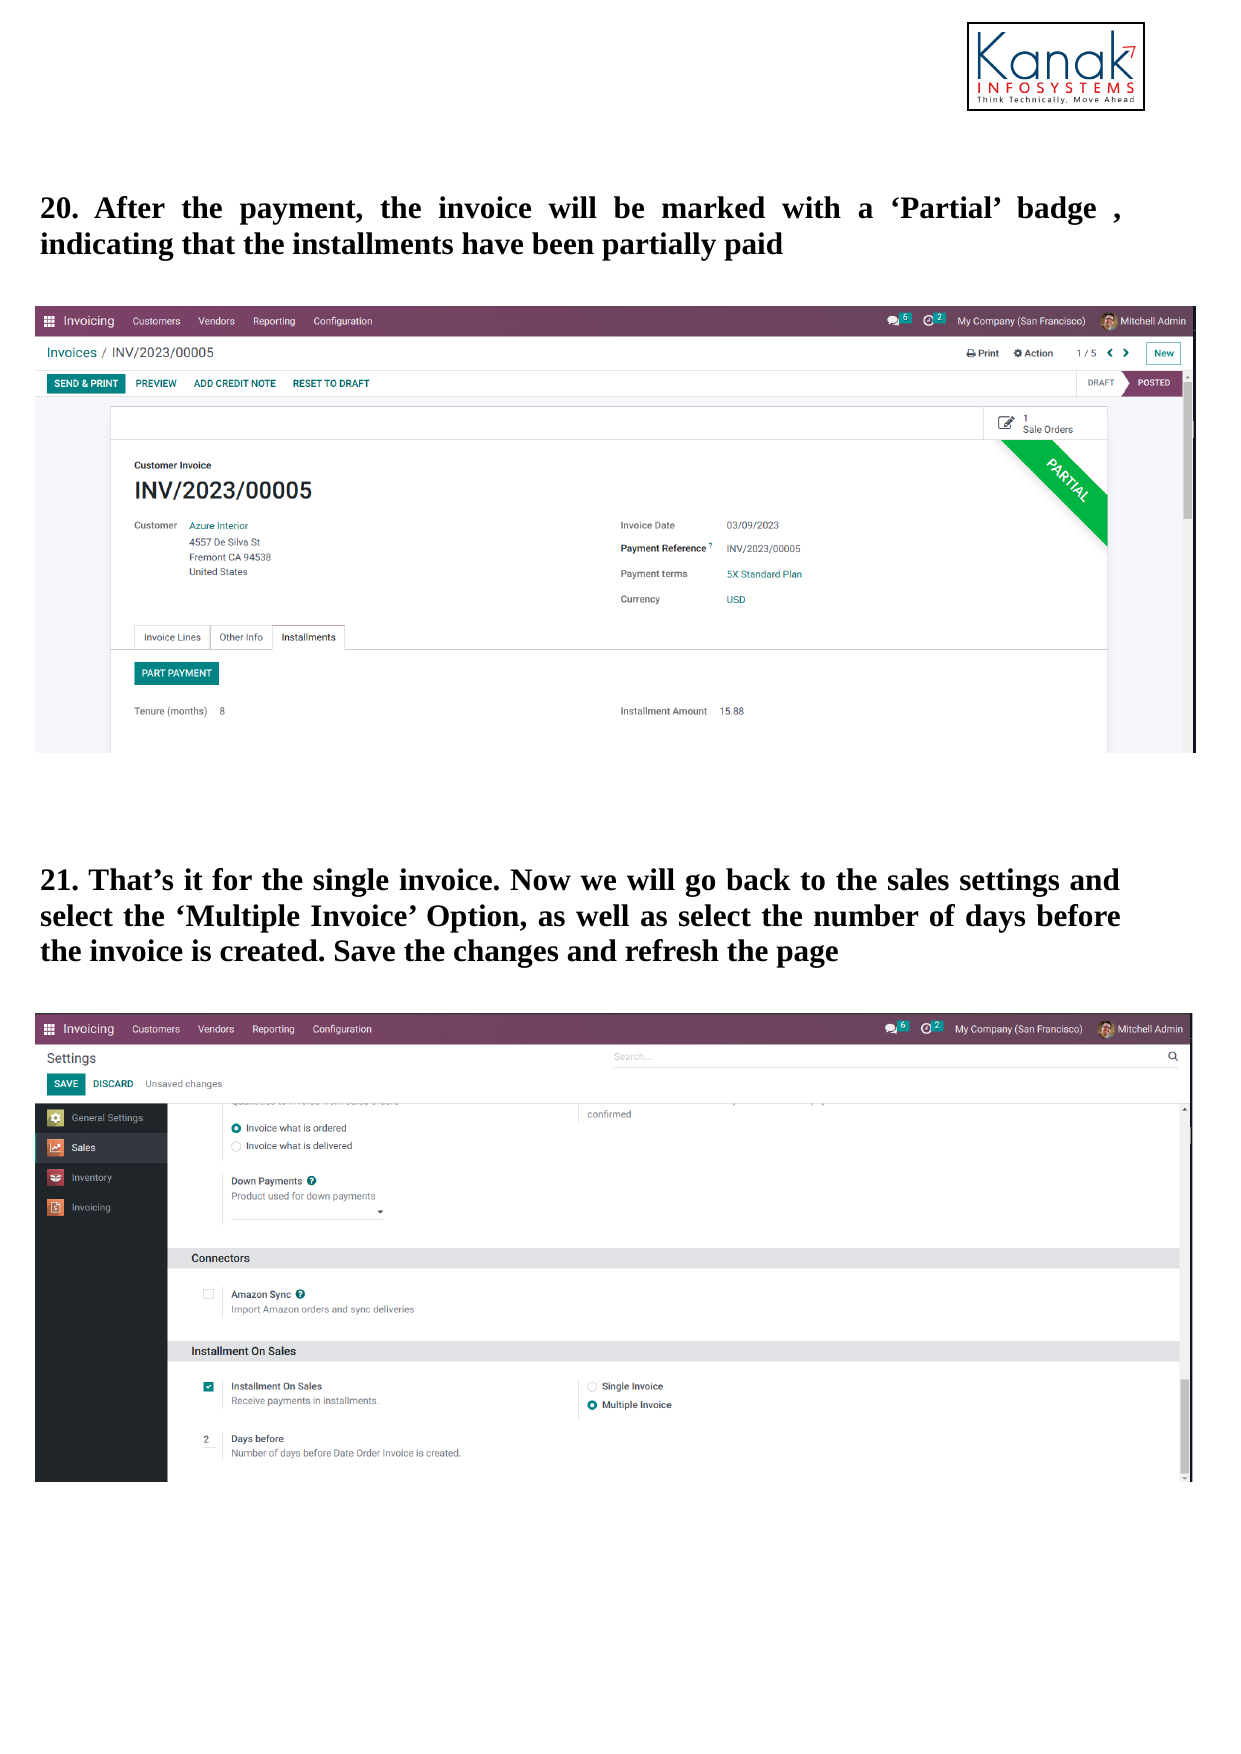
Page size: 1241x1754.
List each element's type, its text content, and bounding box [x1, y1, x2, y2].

picture [35, 306, 1196, 753]
picture [35, 1013, 1193, 1482]
text 20. After the payment, the invoice will be marked with a ‘Partial’ badge , indicating that the installments have been partially paid [40, 189, 1122, 261]
text 21. That’s it for the single invoice. Now we will go back to the sales settings and select the ‘Multiple Invoice’ Option, as well as select the number of days before the invoice is created. Save the changes and refresh the page [40, 861, 1122, 969]
picture [969, 24, 1143, 109]
